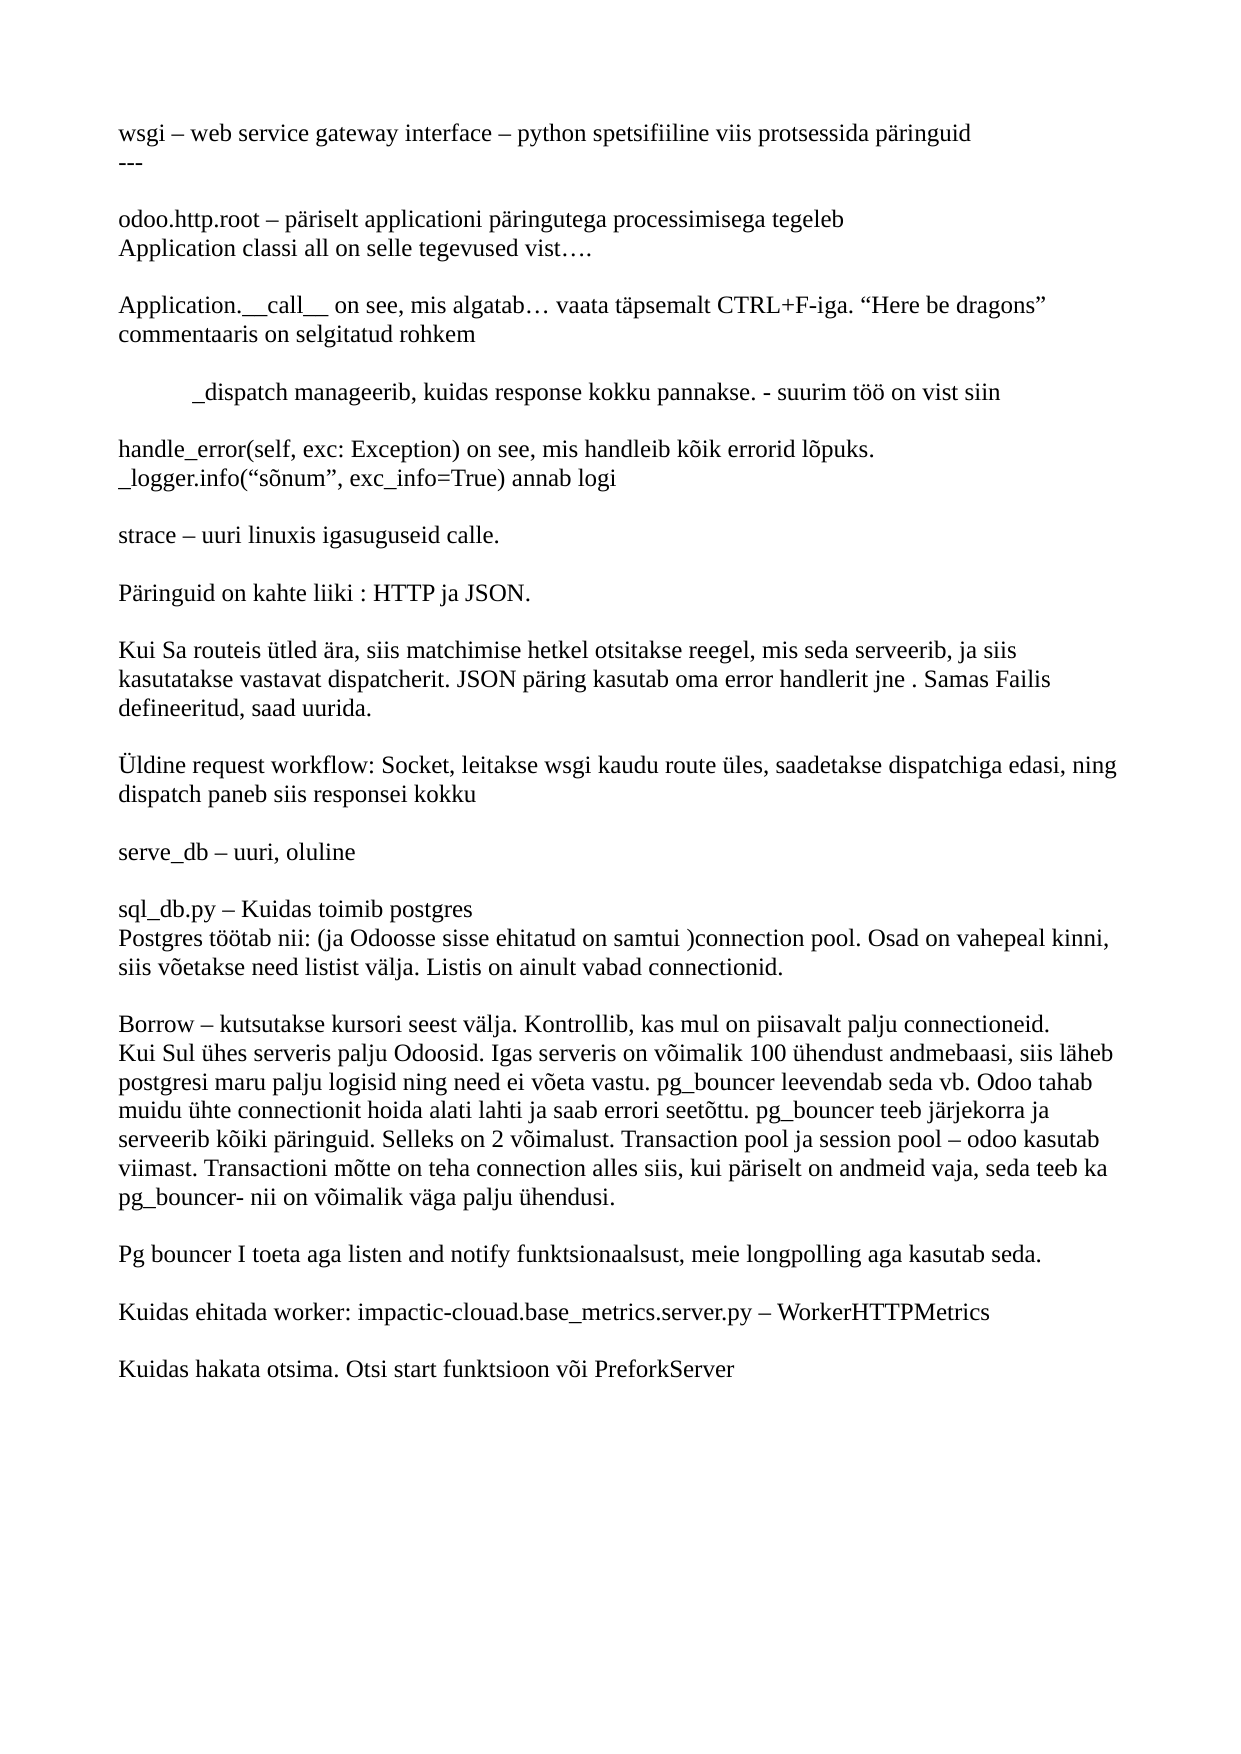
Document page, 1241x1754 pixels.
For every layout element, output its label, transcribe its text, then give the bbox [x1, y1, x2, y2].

text Application.__call__ on see, mis algatab… vaata täpsemalt CTRL+F-iga. “Here be dragons” commentaaris on selgitatud rohkem [118, 291, 1122, 348]
text _logger.info(“sõnum”, exc_info=True) annab logi [118, 463, 1122, 492]
text handle_error(self, exc: Exception) on see, mis handleib kõik errorid lõpuks. [118, 434, 1122, 463]
text --- [118, 147, 1122, 176]
text odoo.http.root – päriselt applicationi päringutega processimisega tegeleb [118, 204, 1122, 233]
text Päringuid on kahte liiki : HTTP ja JSON. [118, 578, 1122, 607]
text sql_db.py – Kuidas toimib postgres [118, 894, 1122, 923]
text Kuidas ehitada worker: impactic-clouad.base_metrics.server.py – WorkerHTTPMetrics [118, 1297, 1122, 1326]
text Kui Sul ühes serveris palju Odoosid. Igas serveris on võimalik 100 ühendust andmebaasi, siis läheb postgresi maru palju logisid ning need ei võeta vastu. pg_bouncer leevendab seda vb. Odoo tahab muidu ühte connectionit hoida alati lahti ja saab errori seetõttu. pg_bouncer teeb järjekorra ja serveerib kõiki päringuid. Selleks on 2 võimalust. Transaction pool ja session pool – odoo kasutab viimast. Transactioni mõtte on teha connection alles siis, kui päriselt on andmeid vaja, seda teeb ka pg_bouncer- nii on võimalik väga palju ühendusi. [118, 1038, 1122, 1211]
text Üldine request workflow: Socket, leitakse wsgi kaudu route üles, saadetakse dispatchiga edasi, ning dispatch paneb siis responsei kokku [118, 751, 1122, 808]
text serve_db – uuri, oluline [118, 837, 1122, 866]
text _dispatch manageerib, kuidas response kokku pannakse. - suurim töö on vist siin [118, 377, 1122, 406]
text Pg bouncer I toeta aga listen and notify funktsionaalsust, meie longpolling aga kasutab seda. [118, 1239, 1122, 1268]
text strace – uuri linuxis igasuguseid calle. [118, 521, 1122, 549]
text Kuidas hakata otsima. Otsi start funktsioon või PreforkServer [118, 1354, 1122, 1383]
text Borrow – kutsutakse kursori seest välja. Kontrollib, kas mul on piisavalt palju connectioneid. [118, 1009, 1122, 1038]
text Application classi all on selle tegevused vist…. [118, 233, 1122, 262]
text Kui Sa routeis ütled ära, siis matchimise hetkel otsitakse reegel, mis seda serveerib, ja siis kasutatakse vastavat dispatcherit. JSON päring kasutab oma error handlerit jne . Samas Failis defineeritud, saad uurida. [118, 636, 1122, 722]
text wsgi – web service gateway interface – python spetsifiiline viis protsessida päringuid [118, 118, 1122, 147]
text Postgres töötab nii: (ja Odoosse sisse ehitatud on samtui )connection pool. Osad on vahepeal kinni, siis võetakse need listist välja. Listis on ainult vabad connectionid. [118, 923, 1122, 981]
